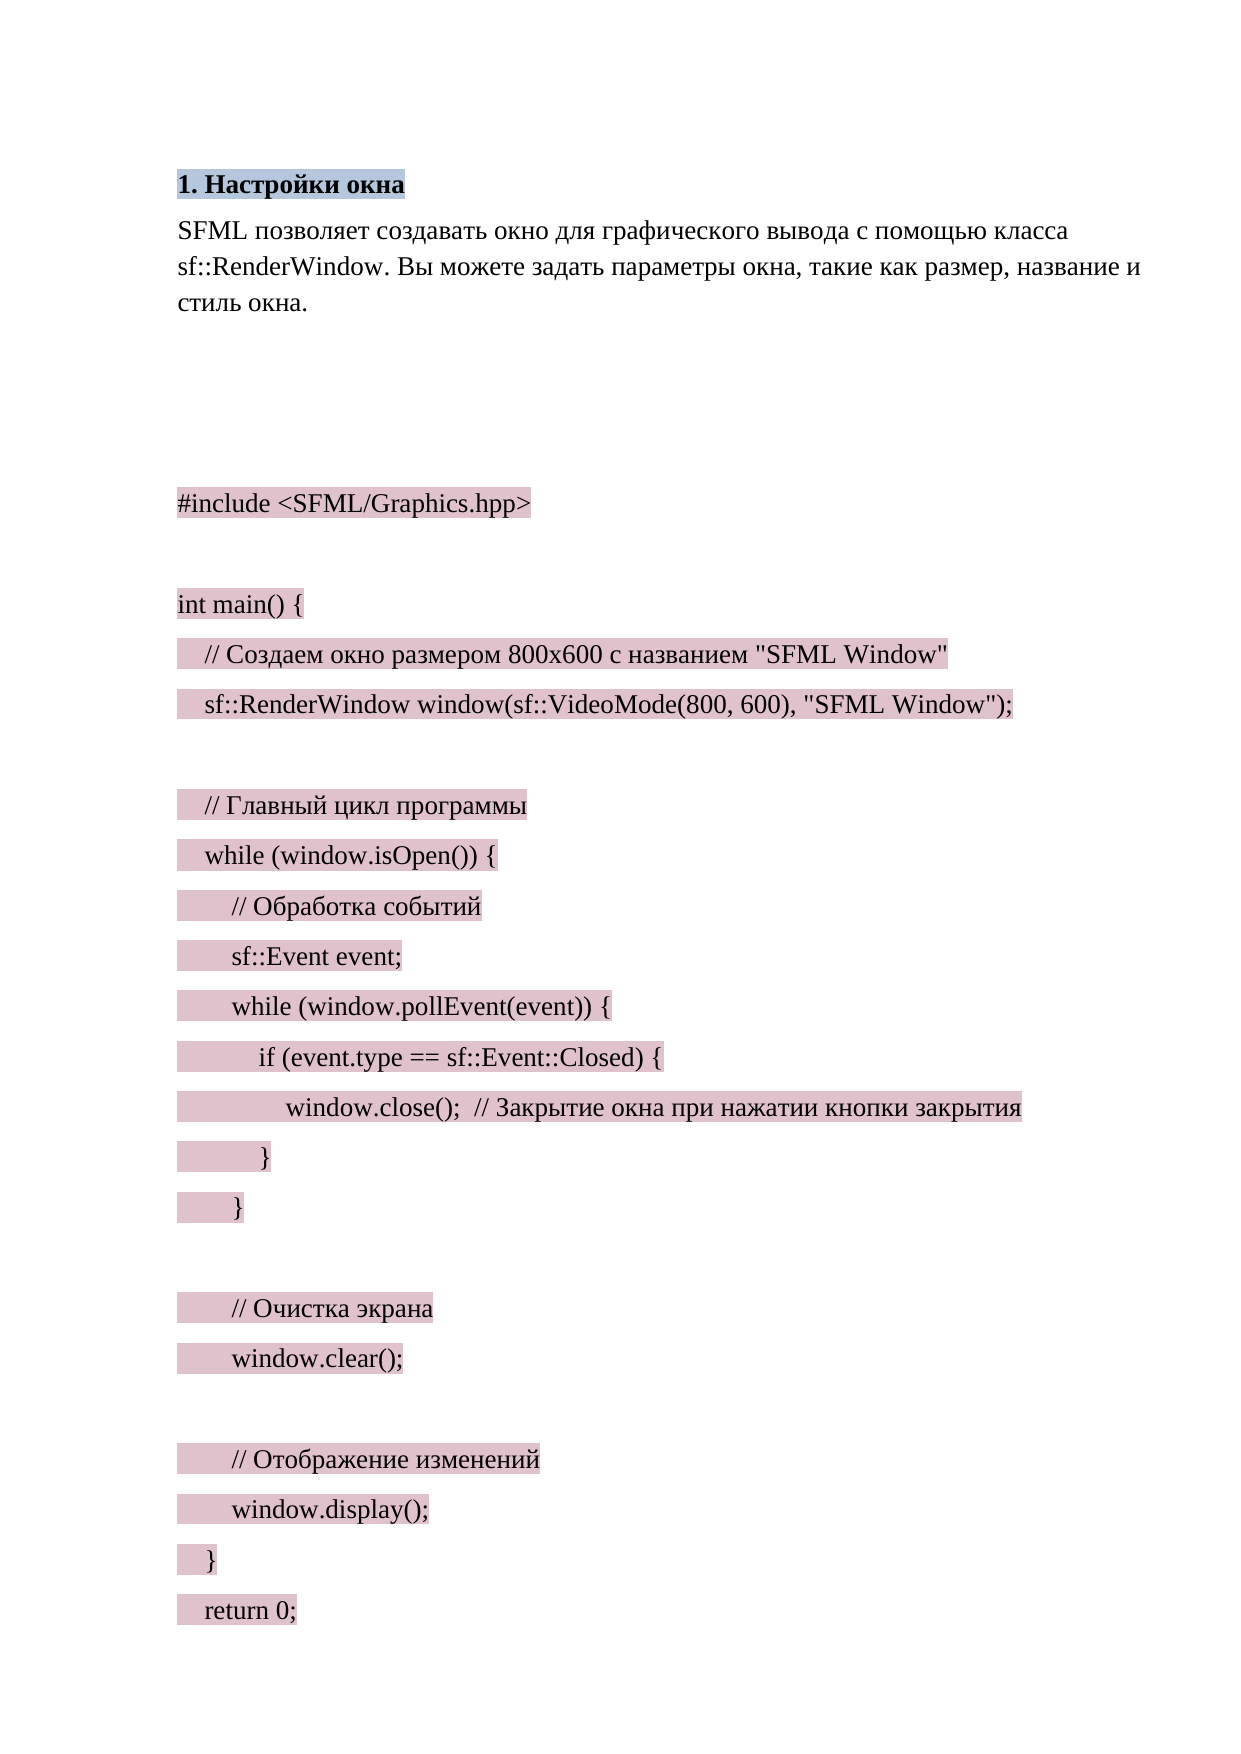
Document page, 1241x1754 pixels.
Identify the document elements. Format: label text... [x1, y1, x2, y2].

text window.display(); [177, 1493, 1152, 1524]
text // Отображение изменений [177, 1443, 1152, 1474]
text // Создаем окно размером 800x600 с названием "SFML Window" [177, 638, 1152, 669]
text // Обработка событий [177, 890, 1152, 921]
text // Очистка экрана [177, 1292, 1152, 1323]
text sf::Event event; [177, 940, 1152, 971]
text } [177, 1141, 1152, 1172]
text return 0; [177, 1594, 1152, 1625]
subtitle 1. Настройки окна [177, 168, 1152, 199]
text SFML позволяет создавать окно для графического вывода с помощью класса sf::RenderWindow. Вы можете задать параметры окна, такие как размер, название и стиль окна. [177, 214, 1152, 317]
text window.clear(); [177, 1342, 1152, 1374]
text while (window.pollEvent(event)) { [177, 990, 1152, 1021]
text window.close(); // Закрытие окна при нажатии кнопки закрытия [177, 1091, 1152, 1122]
text } [177, 1544, 1152, 1575]
text sf::RenderWindow window(sf::VideoMode(800, 600), "SFML Window"); [177, 688, 1152, 719]
text // Главный цикл программы [177, 789, 1152, 820]
text #include <SFML/Graphics.hpp> [177, 487, 1152, 518]
text } [177, 1192, 1152, 1223]
text int main() { [177, 588, 1152, 619]
text if (event.type == sf::Event::Closed) { [177, 1041, 1152, 1072]
text while (window.isOpen()) { [177, 839, 1152, 871]
